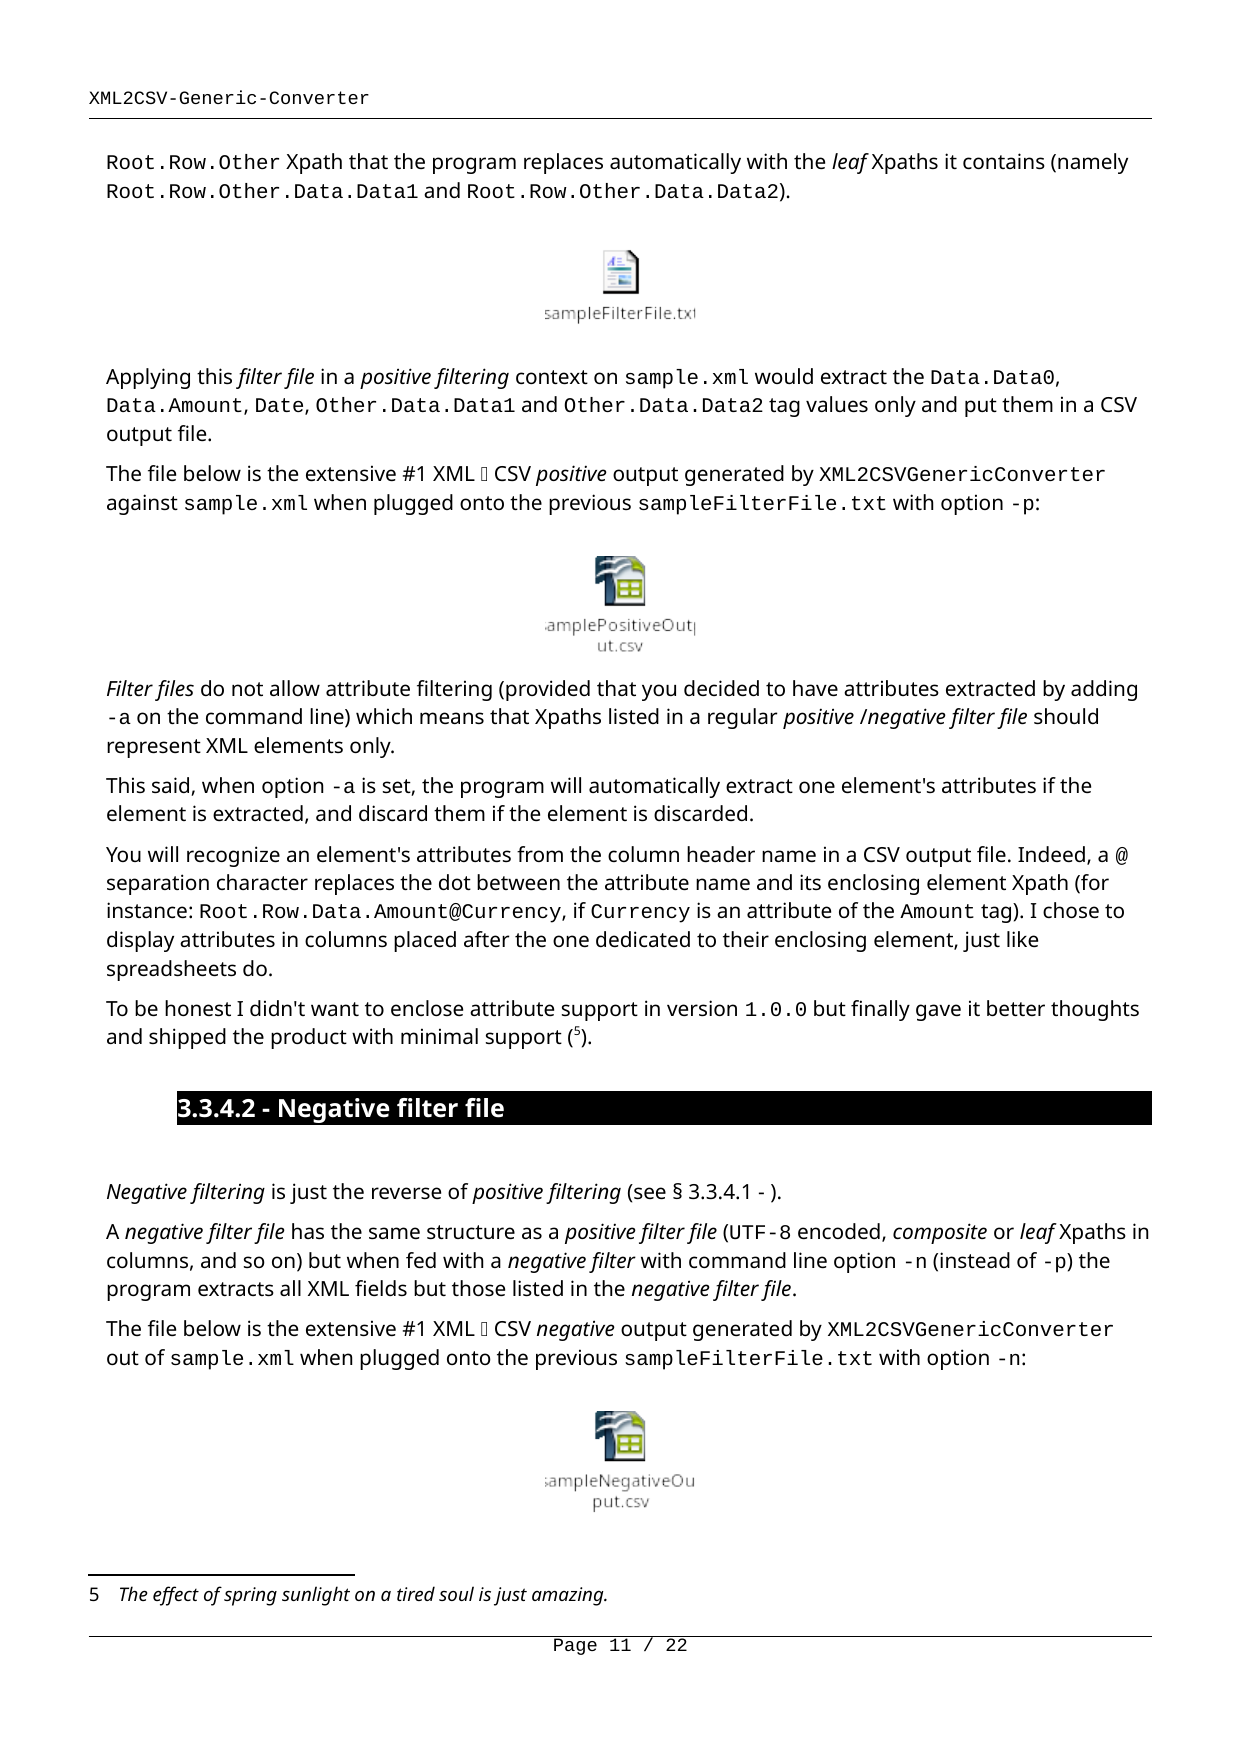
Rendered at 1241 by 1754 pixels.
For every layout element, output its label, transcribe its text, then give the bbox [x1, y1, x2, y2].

text The effect of spring sunlight on a tired soul is just amazing. [88, 1581, 1152, 1606]
subtitle Negative filter file [177, 1091, 1152, 1125]
text This said, when option -a is set, the program will automatically extract one element's attributes if the element is extracted, and discard them if the element is discarded. [106, 771, 1152, 828]
text The file below is the extensive #1 XML _ CSV negative output generated by XML2CSVGenericConverter out of sample.xml when plugged onto the previous sampleFilterFile.txt with option -n: [106, 1314, 1152, 1372]
text Applying this filter file in a positive filtering context on sample.xml would extract the Data.Data0, Data.Amount, Date, Other.Data.Data1 and Other.Data.Data2 tag values only and put them in a CSV output file. [106, 257, 1152, 447]
text Negative filtering is just the reverse of positive filtering (see § 3.3.4.1 - ). [106, 1177, 1152, 1206]
text To be honest I didn't want to enclose attribute support in version 1.0.0 but finally gave it better thoughts and shipped the product with minimal support (). [106, 994, 1152, 1051]
text Root.Row.Other Xpath that the program replaces automatically with the leaf Xpaths it contains (namely Root.Row.Other.Data.Data1 and Root.Row.Other.Data.Data2). [106, 147, 1152, 204]
text The file below is the extensive #1 XML _ CSV positive output generated by XML2CSVGenericConverter against sample.xml when plugged onto the previous sampleFilterFile.txt with option -p: [106, 459, 1152, 516]
text Filter files do not allow attribute filtering (provided that you decided to have attributes extracted by adding -a on the command line) which means that Xpaths listed in a regular positive /negative filter file should represent XML elements only. [106, 568, 1152, 759]
text A negative filter file has the same structure as a positive filter file (UTF-8 encoded, composite or leaf Xpaths in columns, and so on) but when fed with a negative filter with command line option -n (instead of -p) the program extracts all XML fields but those listed in the negative filter file. [106, 1217, 1152, 1303]
text You will recognize an element's attributes from the column header name in a CSV output file. Indeed, a @ separation character replaces the dot between the attribute name and its enclosing element Xpath (for instance: Root.Row.Data.Amount@Currency, if Currency is an attribute of the Amount tag). I chose to display attributes in columns placed after the one dedicated to their enclosing element, just like spreadsheets do. [106, 840, 1152, 982]
